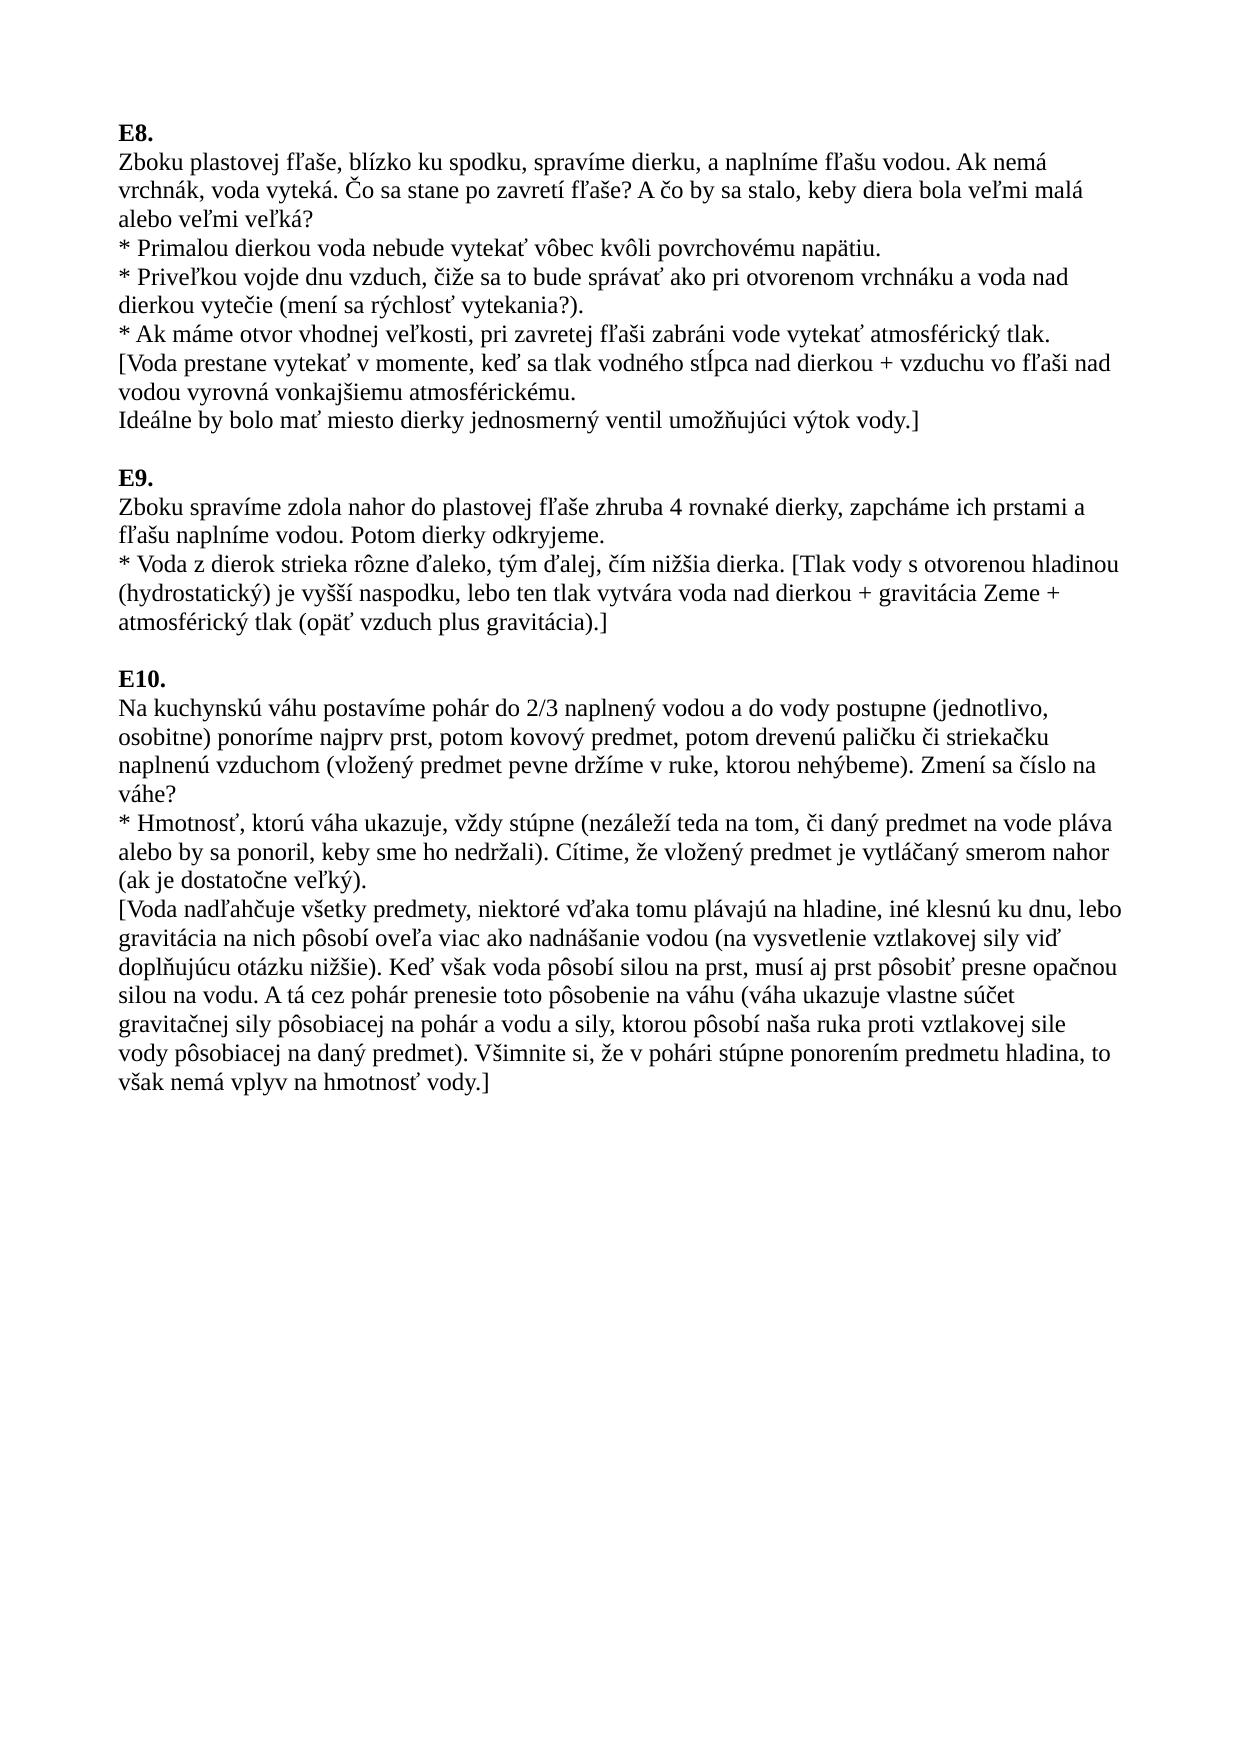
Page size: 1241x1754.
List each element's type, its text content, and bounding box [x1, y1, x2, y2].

text * Hmotnosť, ktorú váha ukazuje, vždy stúpne (nezáleží teda na tom, či daný predmet na vode pláva alebo by sa ponoril, keby sme ho nedržali). Cítime, že vložený predmet je vytláčaný smerom nahor (ak je dostatočne veľký). [118, 808, 1122, 894]
text Zboku plastovej fľaše, blízko ku spodku, spravíme dierku, a naplníme fľašu vodou. Ak nemá vrchnák, voda vyteká. Čo sa stane po zavretí fľaše? A čo by sa stalo, keby diera bola veľmi malá alebo veľmi veľká? [118, 147, 1122, 233]
text * Voda z dierok strieka rôzne ďaleko, tým ďalej, čím nižšia dierka. [Tlak vody s otvorenou hladinou (hydrostatický) je vyšší naspodku, lebo ten tlak vytvára voda nad dierkou + gravitácia Zeme + atmosférický tlak (opäť vzduch plus gravitácia).] [118, 549, 1122, 636]
text * Primalou dierkou voda nebude vytekať vôbec kvôli povrchovému napätiu. [118, 233, 1122, 262]
text Zboku spravíme zdola nahor do plastovej fľaše zhruba 4 rovnaké dierky, zapcháme ich prstami a fľašu naplníme vodou. Potom dierky odkryjeme. [118, 492, 1122, 549]
text E8. [118, 118, 1122, 147]
text * Priveľkou vojde dnu vzduch, čiže sa to bude správať ako pri otvorenom vrchnáku a voda nad dierkou vytečie (mení sa rýchlosť vytekania?). [118, 262, 1122, 319]
text [Voda nadľahčuje všetky predmety, niektoré vďaka tomu plávajú na hladine, iné klesnú ku dnu, lebo gravitácia na nich pôsobí oveľa viac ako nadnášanie vodou (na vysvetlenie vztlakovej sily viď doplňujúcu otázku nižšie). Keď však voda pôsobí silou na prst, musí aj prst pôsobiť presne opačnou silou na vodu. A tá cez pohár prenesie toto pôsobenie na váhu (váha ukazuje vlastne súčet gravitačnej sily pôsobiacej na pohár a vodu a sily, ktorou pôsobí naša ruka proti vztlakovej sile vody pôsobiacej na daný predmet). Všimnite si, že v pohári stúpne ponorením predmetu hladina, to však nemá vplyv na hmotnosť vody.] [118, 894, 1122, 1096]
text Na kuchynskú váhu postavíme pohár do 2/3 naplnený vodou a do vody postupne (jednotlivo, osobitne) ponoríme najprv prst, potom kovový predmet, potom drevenú paličku či striekačku naplnenú vzduchom (vložený predmet pevne držíme v ruke, ktorou nehýbeme). Zmení sa číslo na váhe? [118, 693, 1122, 808]
text * Ak máme otvor vhodnej veľkosti, pri zavretej fľaši zabráni vode vytekať atmosférický tlak. [118, 319, 1122, 348]
text E10. [118, 664, 1122, 693]
text [Voda prestane vytekať v momente, keď sa tlak vodného stĺpca nad dierkou + vzduchu vo fľaši nad vodou vyrovná vonkajšiemu atmosférickému. [118, 348, 1122, 406]
text Ideálne by bolo mať miesto dierky jednosmerný ventil umožňujúci výtok vody.] [118, 406, 1122, 434]
text E9. [118, 463, 1122, 492]
